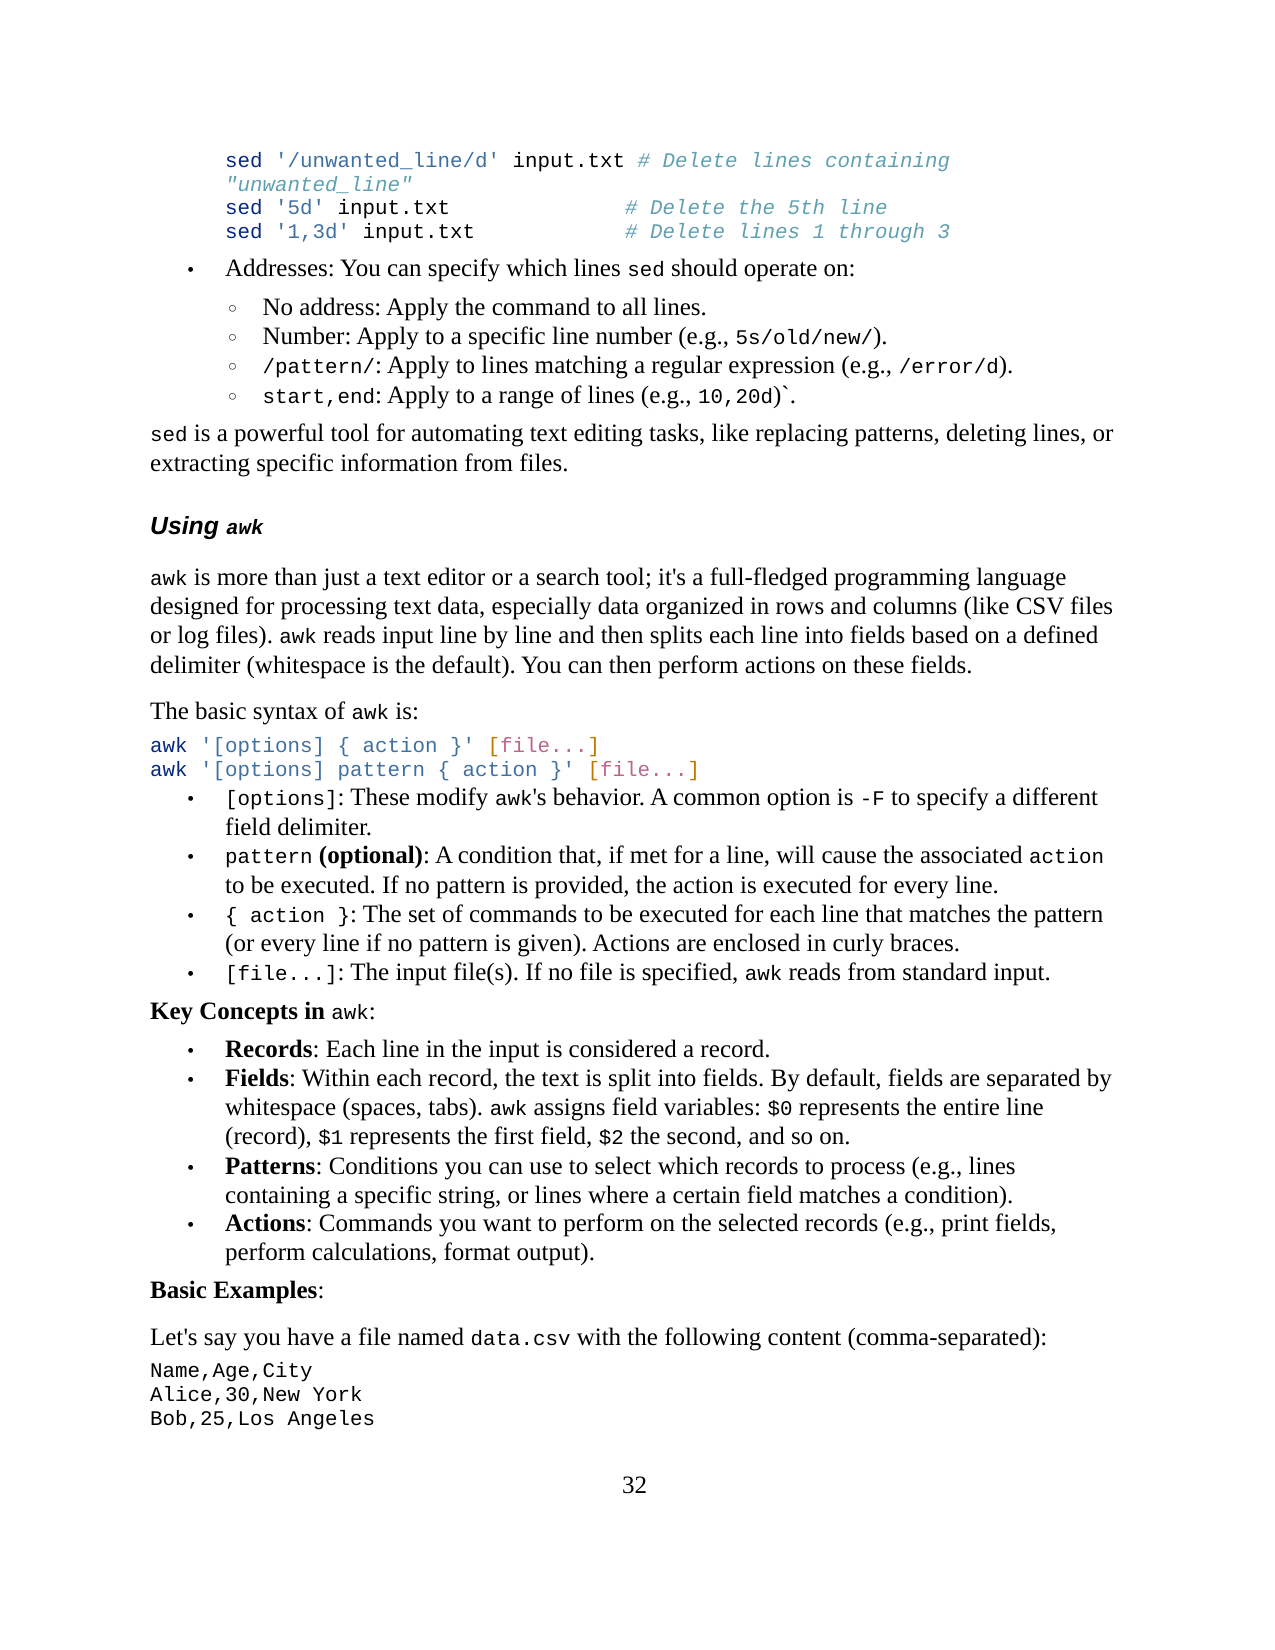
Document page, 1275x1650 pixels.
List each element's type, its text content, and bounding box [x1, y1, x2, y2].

text Basic Examples: [150, 1275, 1125, 1304]
text awk '[options] pattern { action }' [file...] [150, 759, 1125, 782]
list Number: Apply to a specific line number (e.g., 5s/old/new/). [225, 321, 1125, 350]
list Patterns: Conditions you can use to select which records to process (e.g., lines containing a specific string, or lines where a certain field matches a condition). [187, 1151, 1125, 1208]
text Key Concepts in awk: [150, 996, 1125, 1025]
text Bob,25,Los Angeles [150, 1407, 1125, 1431]
list Actions: Commands you want to perform on the selected records (e.g., print fields, perform calculations, format output). [187, 1208, 1125, 1266]
subtitle Using awk [150, 511, 1125, 540]
list /pattern/: Apply to lines matching a regular expression (e.g., /error/d). [225, 350, 1125, 380]
text Name,Age,City [150, 1360, 1125, 1384]
list No address: Apply the command to all lines. [225, 292, 1125, 321]
text sed is a powerful tool for automating text editing tasks, like replacing patterns, deleting lines, or extracting specific information from files. [150, 418, 1125, 477]
list pattern (optional): A condition that, if met for a line, will cause the associated action to be executed. If no pattern is provided, the action is executed for every line. [187, 841, 1125, 899]
list { action }: The set of commands to be executed for each line that matches the pattern (or every line if no pattern is given). Actions are enclosed in curly braces. [187, 899, 1125, 957]
list start,end: Apply to a range of lines (e.g., 10,20d)`. [225, 380, 1125, 409]
text Alice,30,New York [150, 1384, 1125, 1407]
list sed '/unwanted_line/d' input.txt # Delete lines containing "unwanted_line" [187, 150, 1125, 197]
text awk '[options] { action }' [file...] [150, 735, 1125, 759]
text Let's say you have a file named data.csv with the following content (comma-separated): [150, 1322, 1125, 1351]
text The basic syntax of awk is: [150, 696, 1125, 726]
list sed '5d' input.txt # Delete the 5th line [187, 197, 1125, 221]
list sed '1,3d' input.txt # Delete lines 1 through 3 [187, 221, 1125, 244]
list [file...]: The input file(s). If no file is specified, awk reads from standard input. [187, 957, 1125, 987]
text awk is more than just a text editor or a search tool; it's a full-fledged programming language designed for processing text data, especially data organized in rows and columns (like CSV files or log files). awk reads input line by line and then splits each line into fields based on a defined delimiter (whitespace is the default). You can then perform actions on these fields. [150, 562, 1125, 678]
list Addresses: You can specify which lines sed should operate on: [187, 253, 1125, 283]
list [options]: These modify awk's behavior. A common option is -F to specify a different field delimiter. [187, 782, 1125, 841]
list Fields: Within each record, the text is split into fields. By default, fields are separated by whitespace (spaces, tabs). awk assigns field variables: $0 represents the entire line (record), $1 represents the first field, $2 the second, and so on. [187, 1063, 1125, 1151]
list Records: Each line in the input is considered a record. [187, 1034, 1125, 1063]
